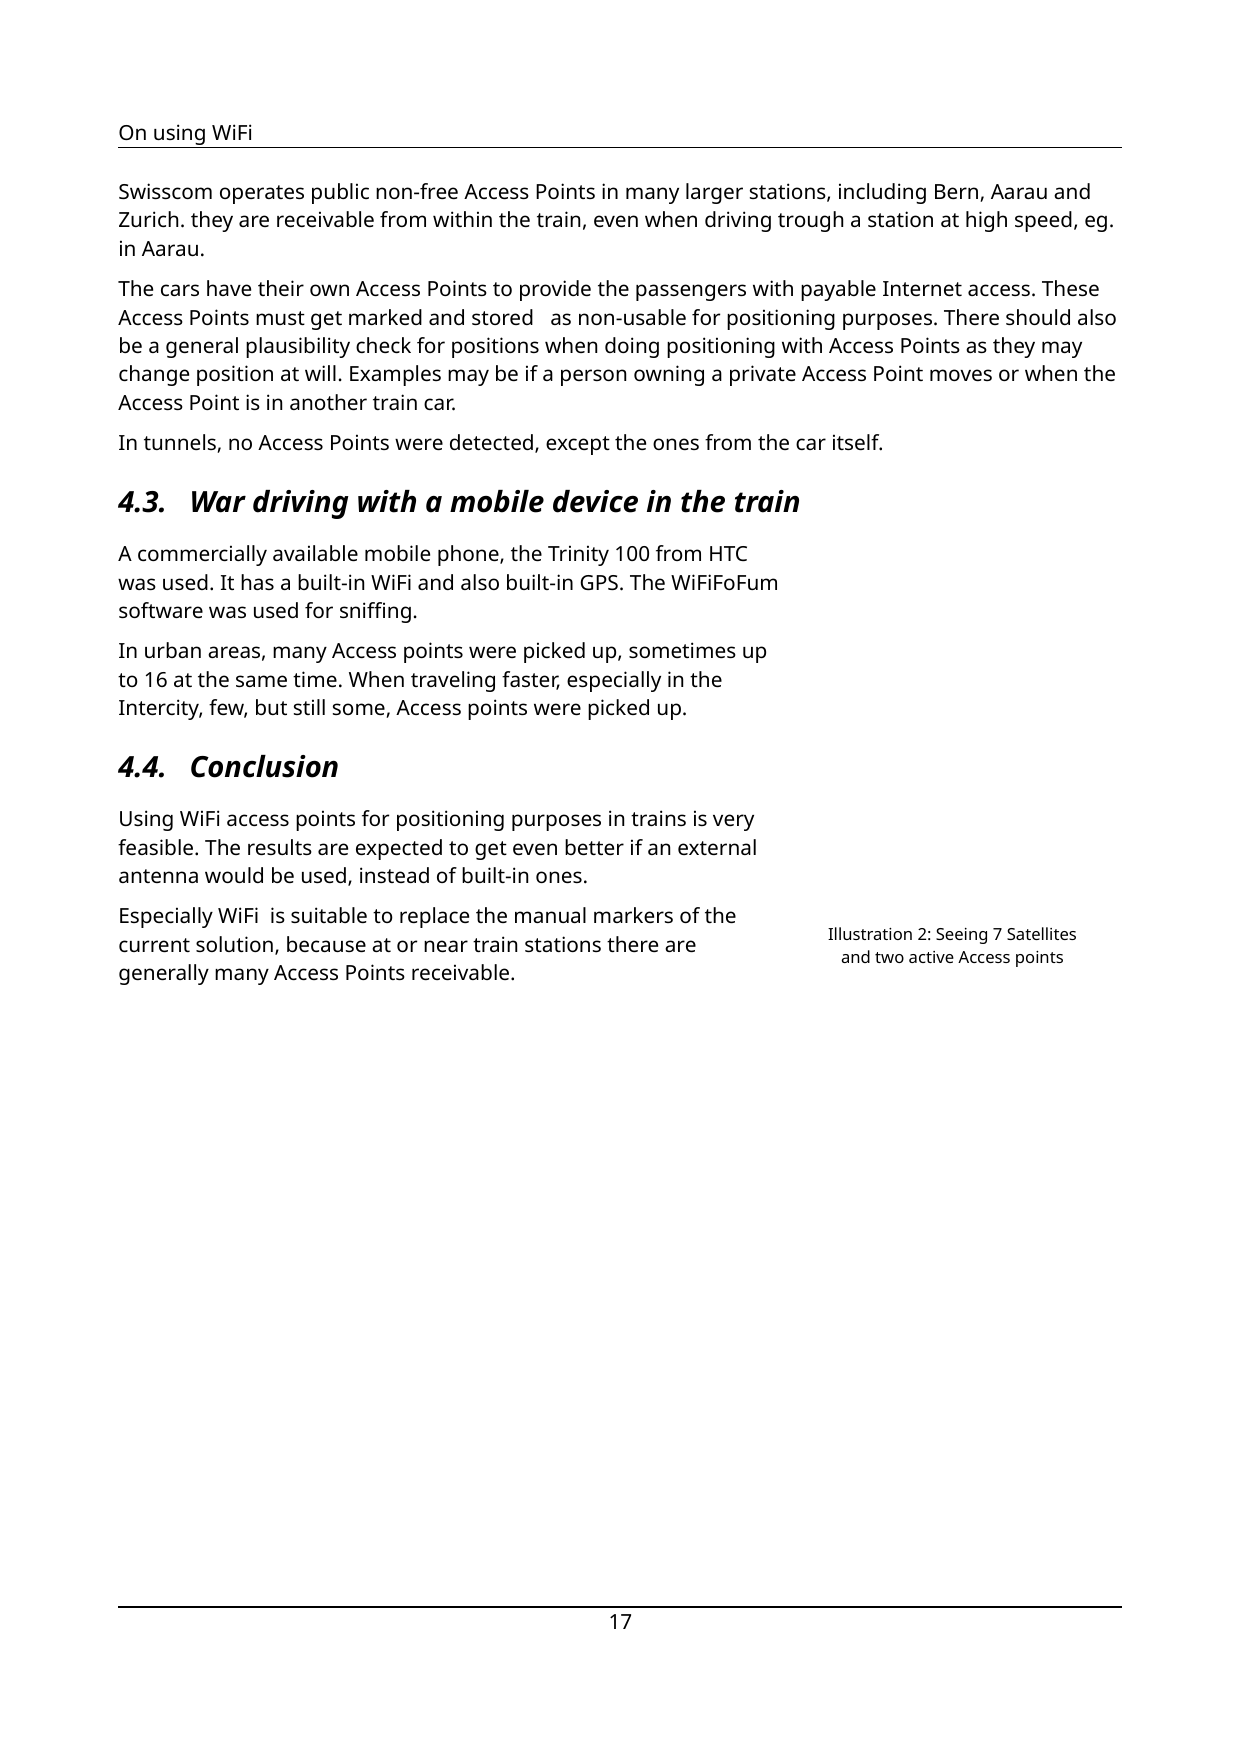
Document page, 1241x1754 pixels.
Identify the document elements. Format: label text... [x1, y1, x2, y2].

text Swisscom operates public non-free Access Points in many larger stations, including Bern, Aarau and Zurich. they are receivable from within the train, even when driving trough a station at high speed, eg. in Aarau. [118, 177, 1122, 262]
text Using WiFi access points for positioning purposes in trains is very feasible. The results are expected to get even better if an external antenna would be used, instead of built-in ones. [118, 804, 812, 890]
text In urban areas, many Access points were picked up, sometimes up to 16 at the same time. When traveling faster, especially in the Intercity, few, but still some, Access points were picked up. [118, 636, 812, 722]
text Especially WiFi is suitable to replace the manual markers of the current solution, because at or near train stations there are generally many Access Points receivable. [118, 901, 1122, 987]
text In tunnels, no Access Points were detected, except the ones from the car itself. [118, 428, 1122, 457]
subtitle Conclusion [118, 747, 812, 786]
text A commercially available mobile phone, the Trinity 100 from HTC was used. It has a built-in WiFi and also built-in GPS. The WiFiFoFum software was used for sniffing. [118, 539, 1122, 624]
text Illustration 2: Seeing 7 Satellites and two active Access points [812, 548, 1093, 968]
subtitle [1093, 747, 1122, 786]
subtitle War driving with a mobile device in the train [118, 482, 1122, 521]
text The cars have their own Access Points to provide the passengers with payable Internet access. These Access Points must get marked and stored as non-usable for positioning purposes. There should also be a general plausibility check for positions when doing positioning with Access Points as they may change position at will. Examples may be if a person owning a private Access Point moves or when the Access Point is in another train car. [118, 274, 1122, 416]
